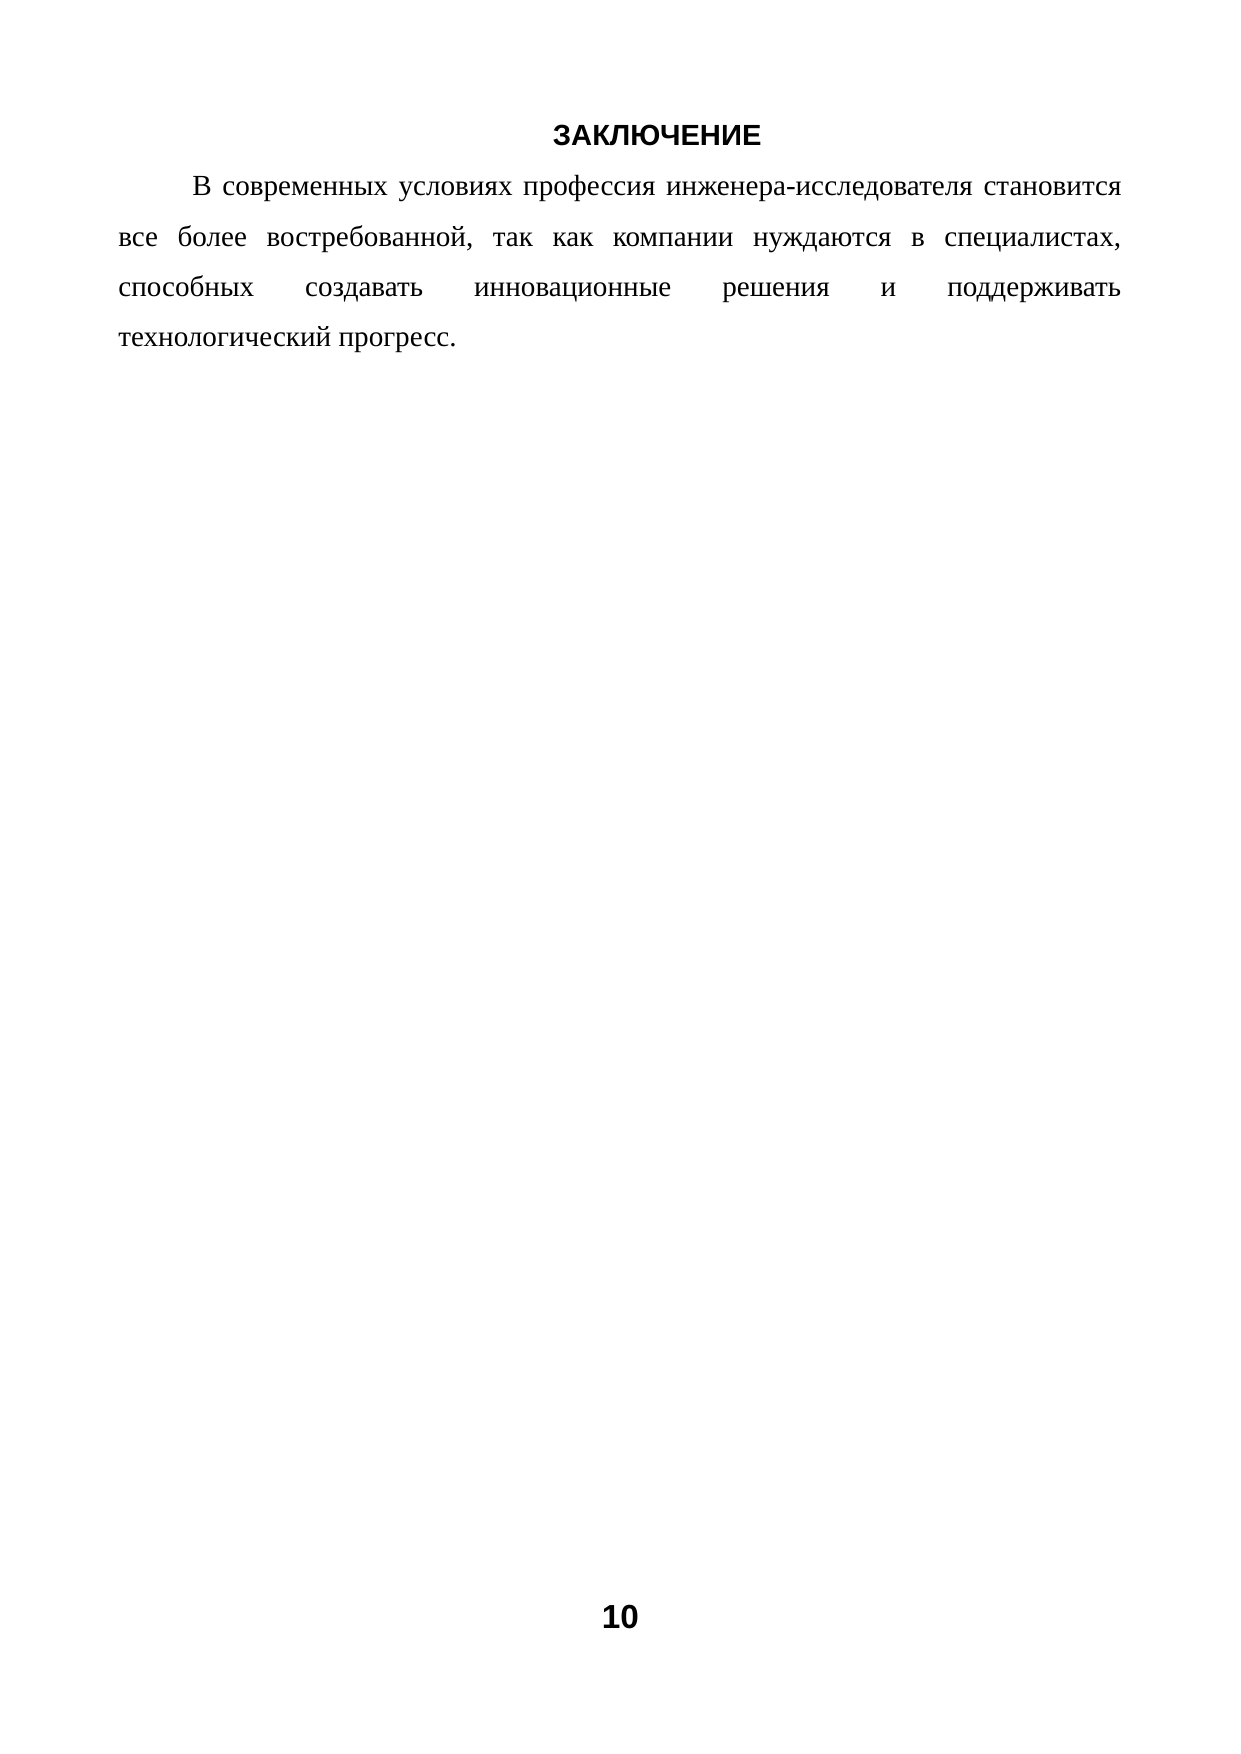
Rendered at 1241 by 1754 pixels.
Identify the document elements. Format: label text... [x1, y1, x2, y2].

text В современных условиях профессия инженера-исследователя становится все более востребованной, так как компании нуждаются в специалистах, способных создавать инновационные решения и поддерживать технологический прогресс. [118, 168, 1122, 353]
subtitle ЗАКЛЮЧЕНИЕ [118, 118, 1122, 152]
